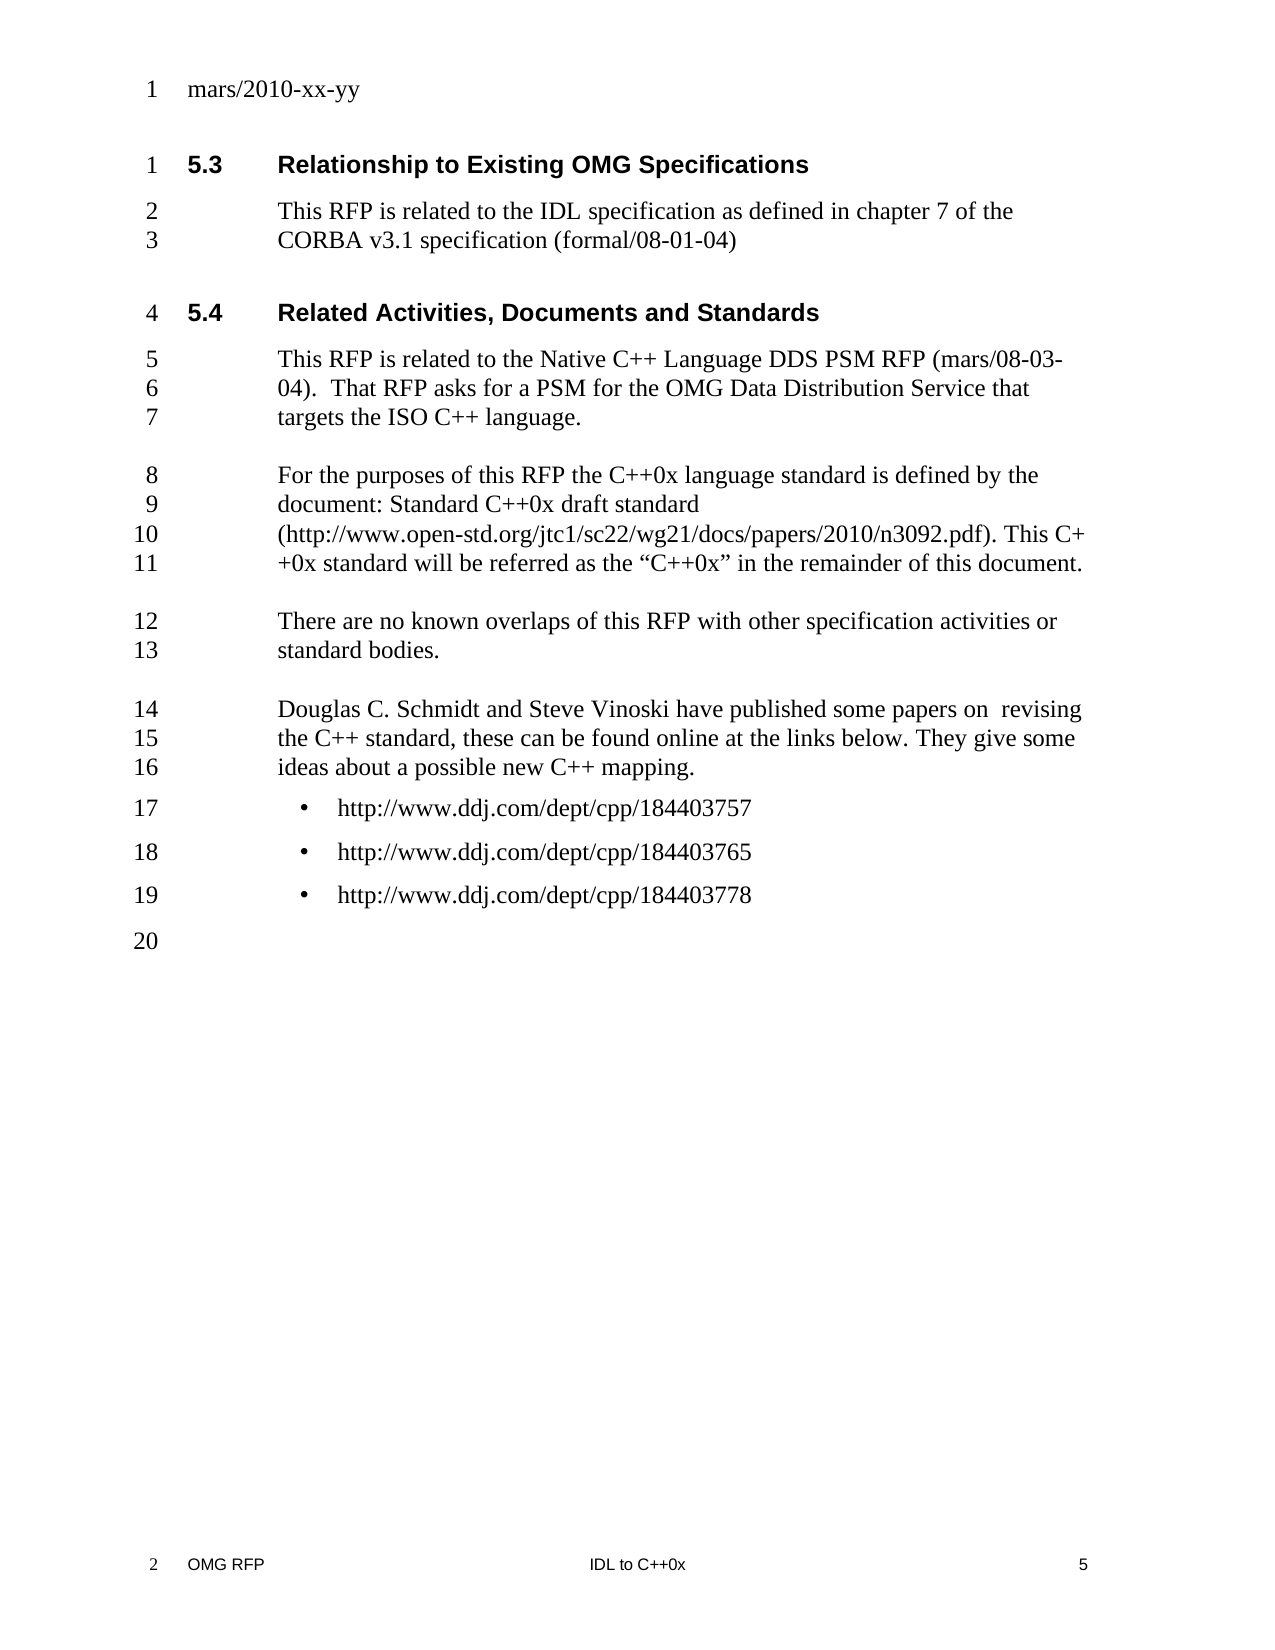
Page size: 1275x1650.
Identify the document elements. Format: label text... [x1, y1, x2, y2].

subtitle Relationship to Existing OMG Specifications [187, 150, 1087, 179]
text Douglas C. Schmidt and Steve Vinoski have published some papers on revising the C++ standard, these can be found online at the links below. They give some ideas about a possible new C++ mapping. [277, 694, 1087, 781]
list http://www.ddj.com/dept/cpp/184403765 [300, 837, 1087, 865]
subtitle Related Activities, Documents and Standards [187, 298, 1087, 327]
text There are no known overlaps of this RFP with other specification activities or standard bodies. [277, 606, 1087, 664]
list http://www.ddj.com/dept/cpp/184403778 [300, 881, 1087, 909]
list http://www.ddj.com/dept/cpp/184403757 [300, 794, 1087, 822]
